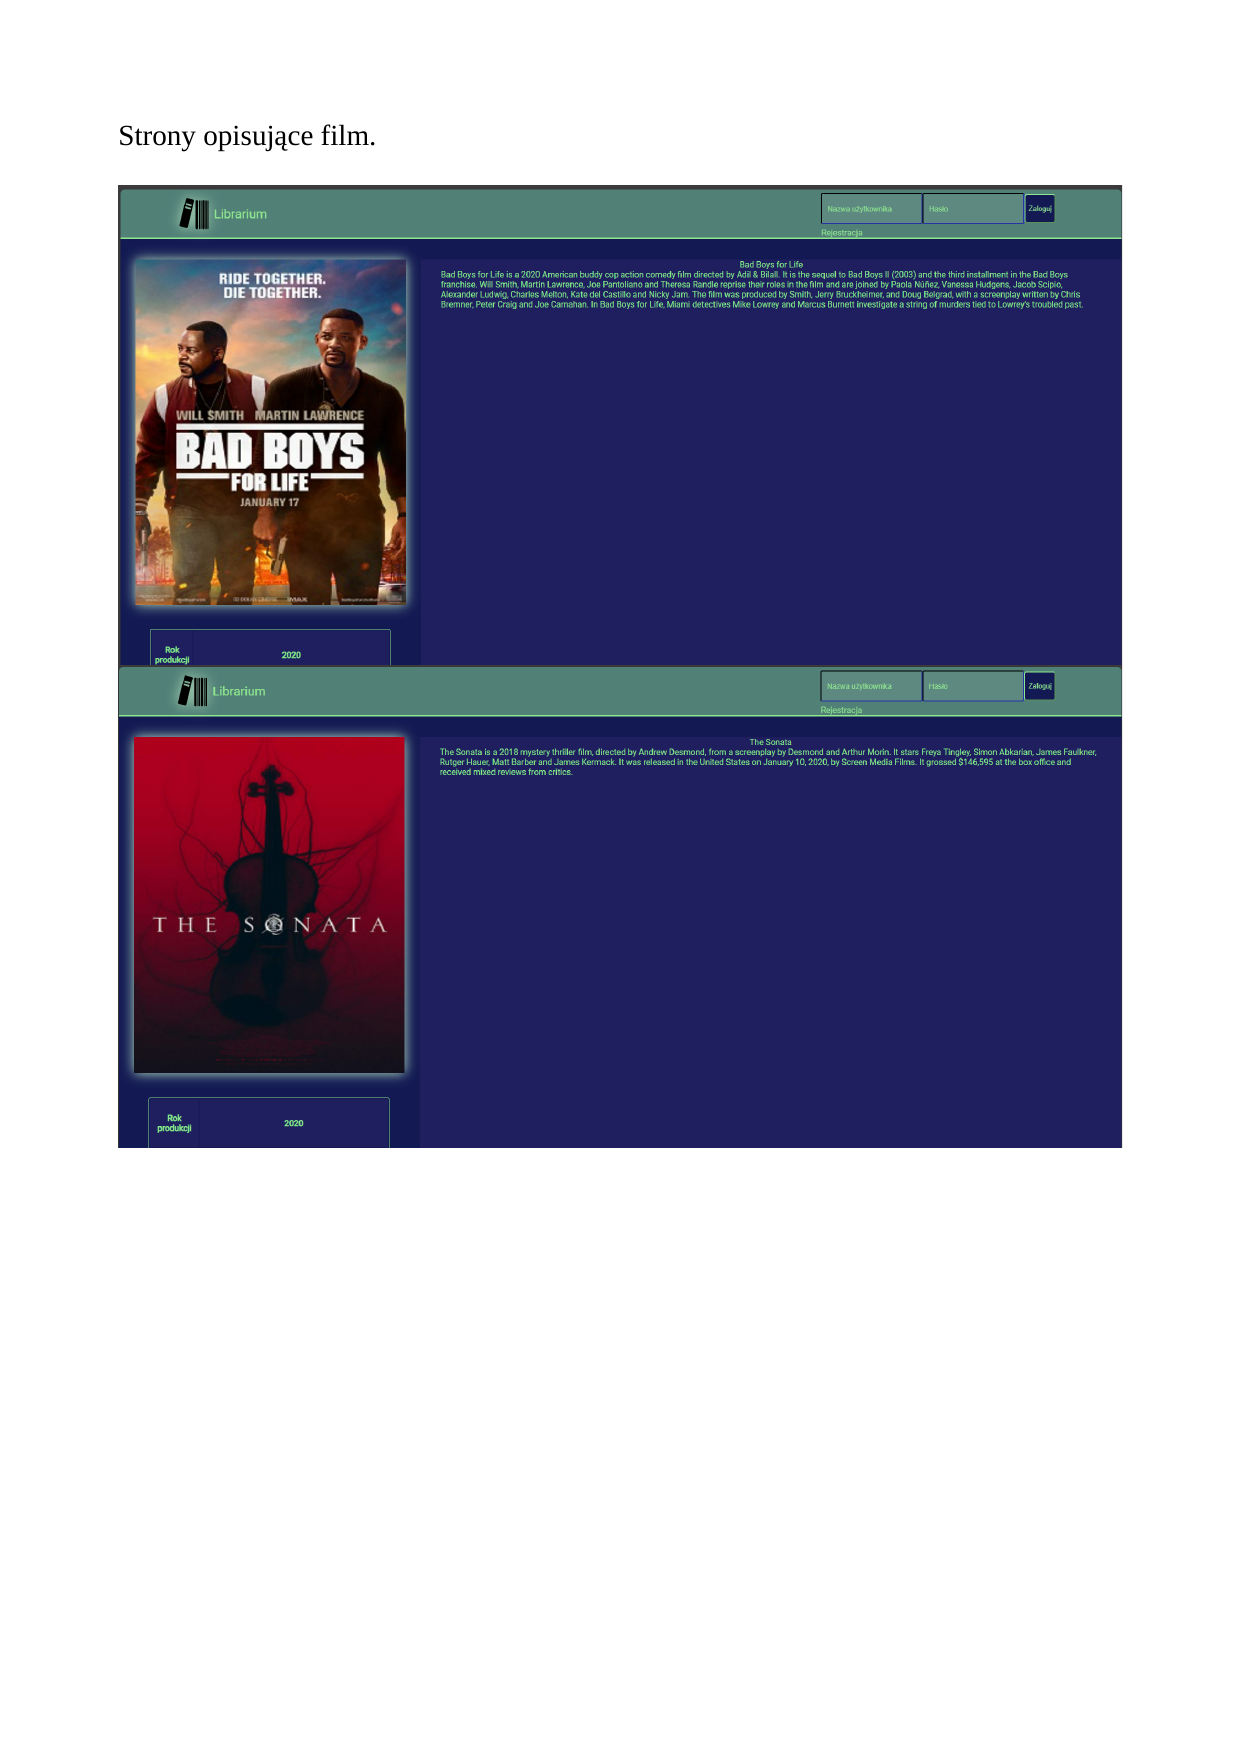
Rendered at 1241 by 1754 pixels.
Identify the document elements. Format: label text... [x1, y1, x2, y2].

picture [118, 185, 1123, 1148]
text Strony opisujące film. [118, 118, 1122, 152]
